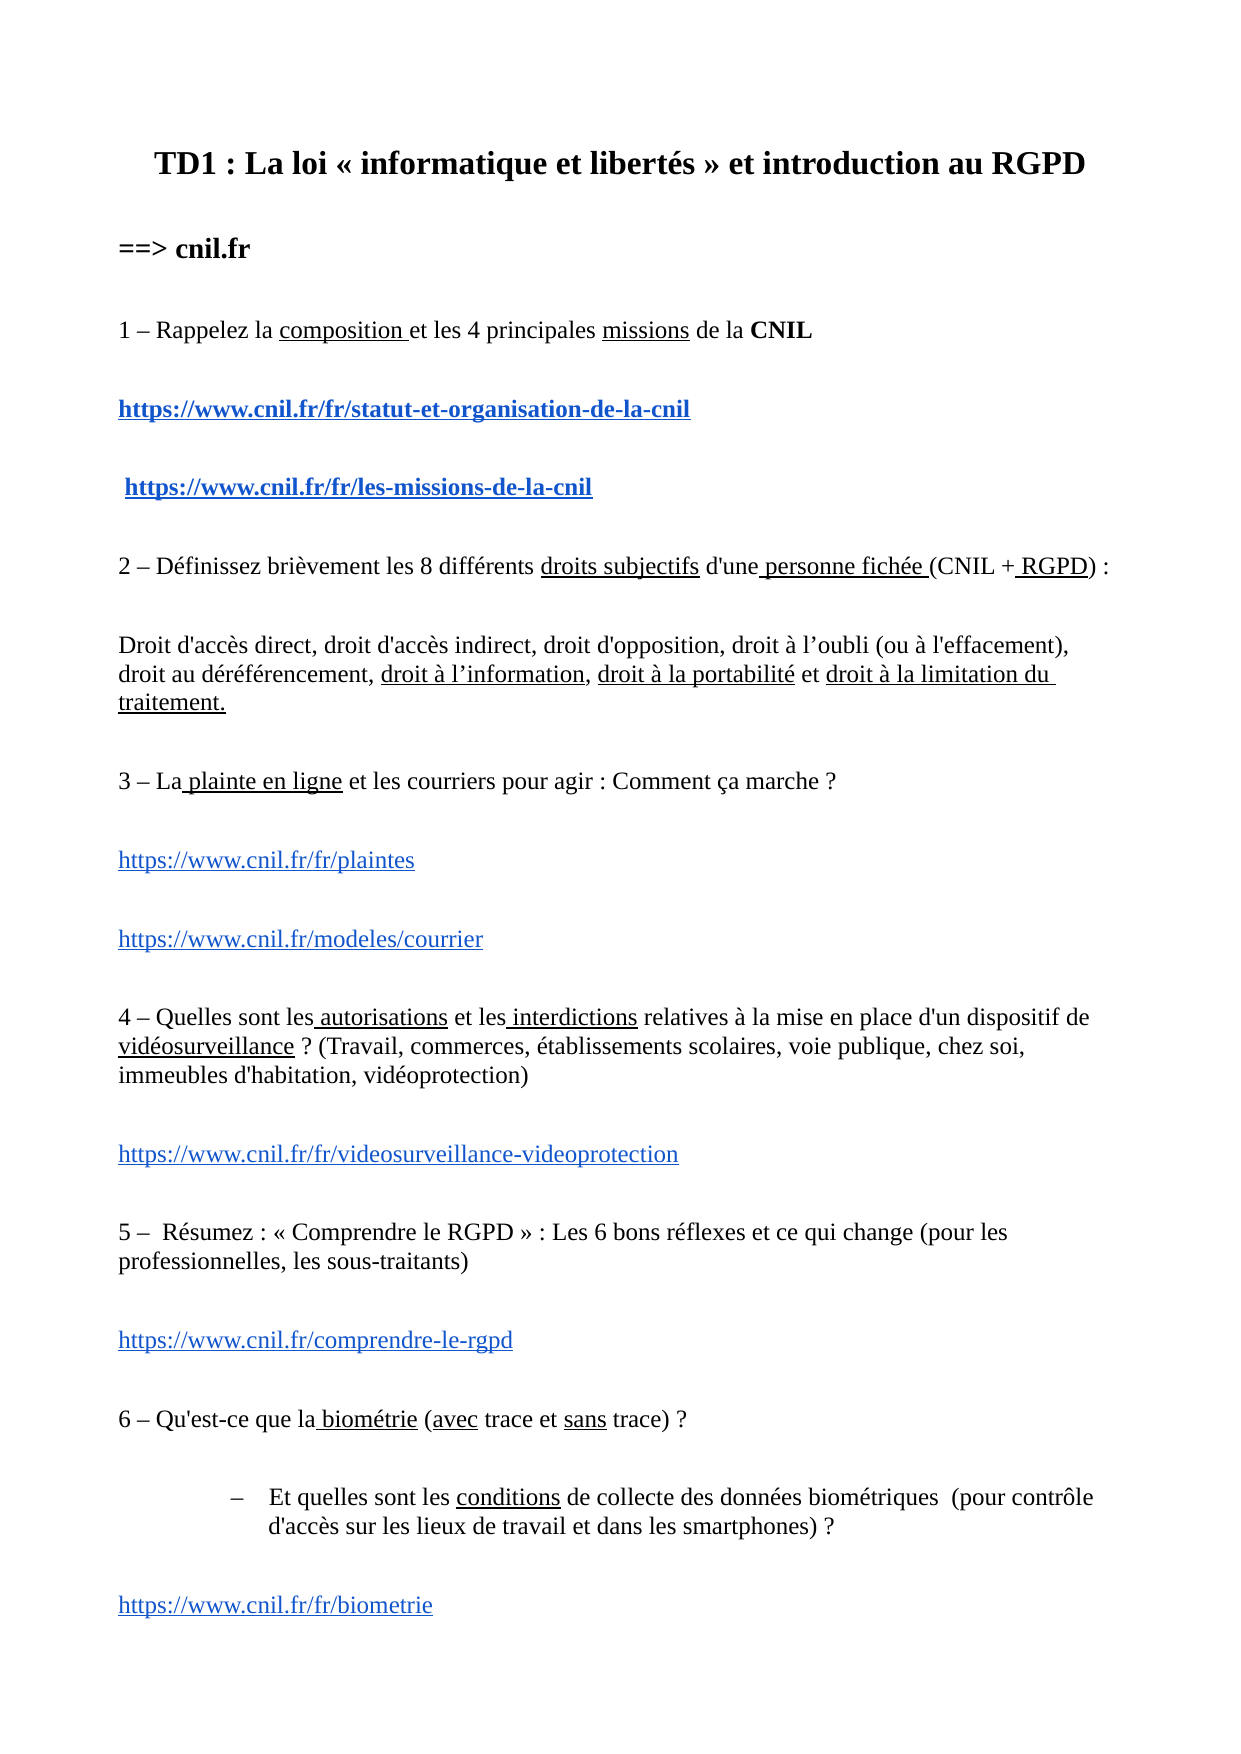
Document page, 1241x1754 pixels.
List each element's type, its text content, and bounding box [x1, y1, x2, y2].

text 6 – Qu'est-ce que la biométrie (avec trace et sans trace) ? [118, 1404, 1122, 1432]
text https://www.cnil.fr/comprendre-le-rgpd [118, 1325, 1122, 1354]
text https://www.cnil.fr/fr/statut-et-organisation-de-la-cnil [118, 394, 1122, 422]
text 4 – Quelles sont les autorisations et les interdictions relatives à la mise en place d'un dispositif de vidéosurveillance ? (Travail, commerces, établissements scolaires, voie publique, chez soi, immeubles d'habitation, vidéoprotection) [118, 1002, 1122, 1089]
text 5 – Résumez : « Comprendre le RGPD » : Les 6 bons réflexes et ce qui change (pour les professionnelles, les sous-traitants) [118, 1217, 1122, 1275]
text 3 – La plainte en ligne et les courriers pour agir : Comment ça marche ? [118, 766, 1122, 795]
text ==> cnil.fr [118, 231, 1122, 265]
text Droit d'accès direct, droit d'accès indirect, droit d'opposition, droit à l’oubli (ou à l'effacement), droit au déréférencement, droit à l’information, droit à la portabilité et droit à la limitation du traitement. [118, 630, 1122, 716]
text 2 – Définissez brièvement les 8 différents droits subjectifs d'une personne fichée (CNIL + RGPD) : [118, 551, 1122, 580]
text https://www.cnil.fr/fr/videosurveillance-videoprotection [118, 1139, 1122, 1167]
text https://www.cnil.fr/fr/plaintes [118, 845, 1122, 874]
text https://www.cnil.fr/modeles/courrier [118, 924, 1122, 952]
text – Et quelles sont les conditions de collecte des données biométriques (pour contrôle d'accès sur les lieux de travail et dans les smartphones) ? [231, 1482, 1122, 1540]
text https://www.cnil.fr/fr/biometrie [118, 1590, 1122, 1619]
text TD1 : La loi « informatique et libertés » et introduction au RGPD [118, 143, 1122, 181]
text https://www.cnil.fr/fr/les-missions-de-la-cnil [118, 472, 1122, 501]
text 1 – Rappelez la composition et les 4 principales missions de la CNIL [118, 315, 1122, 344]
